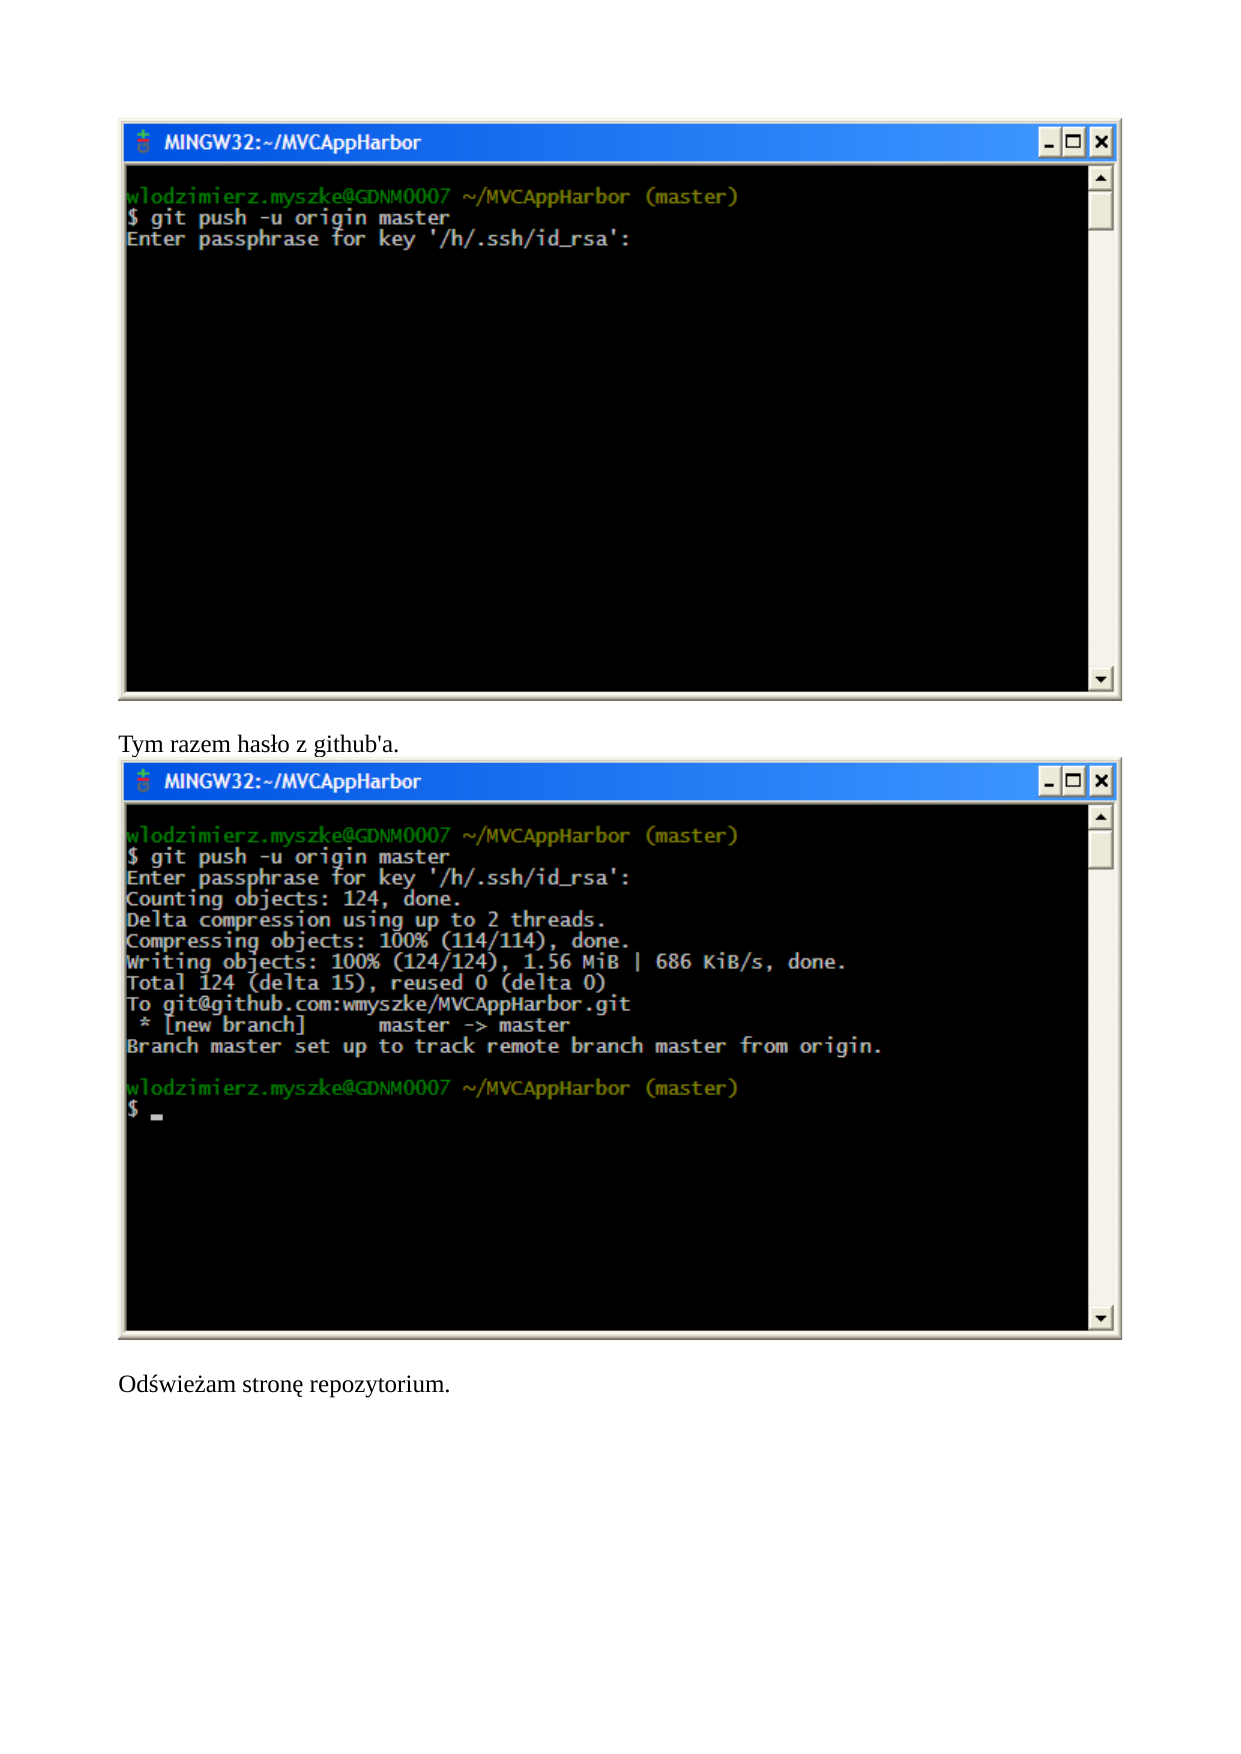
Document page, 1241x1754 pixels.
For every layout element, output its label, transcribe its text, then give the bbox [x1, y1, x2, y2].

picture [118, 757, 1123, 1340]
picture [118, 118, 1123, 701]
text Tym razem hasło z github'a. [118, 729, 1122, 757]
text Odświeżam stronę repozytorium. [118, 1369, 1122, 1397]
